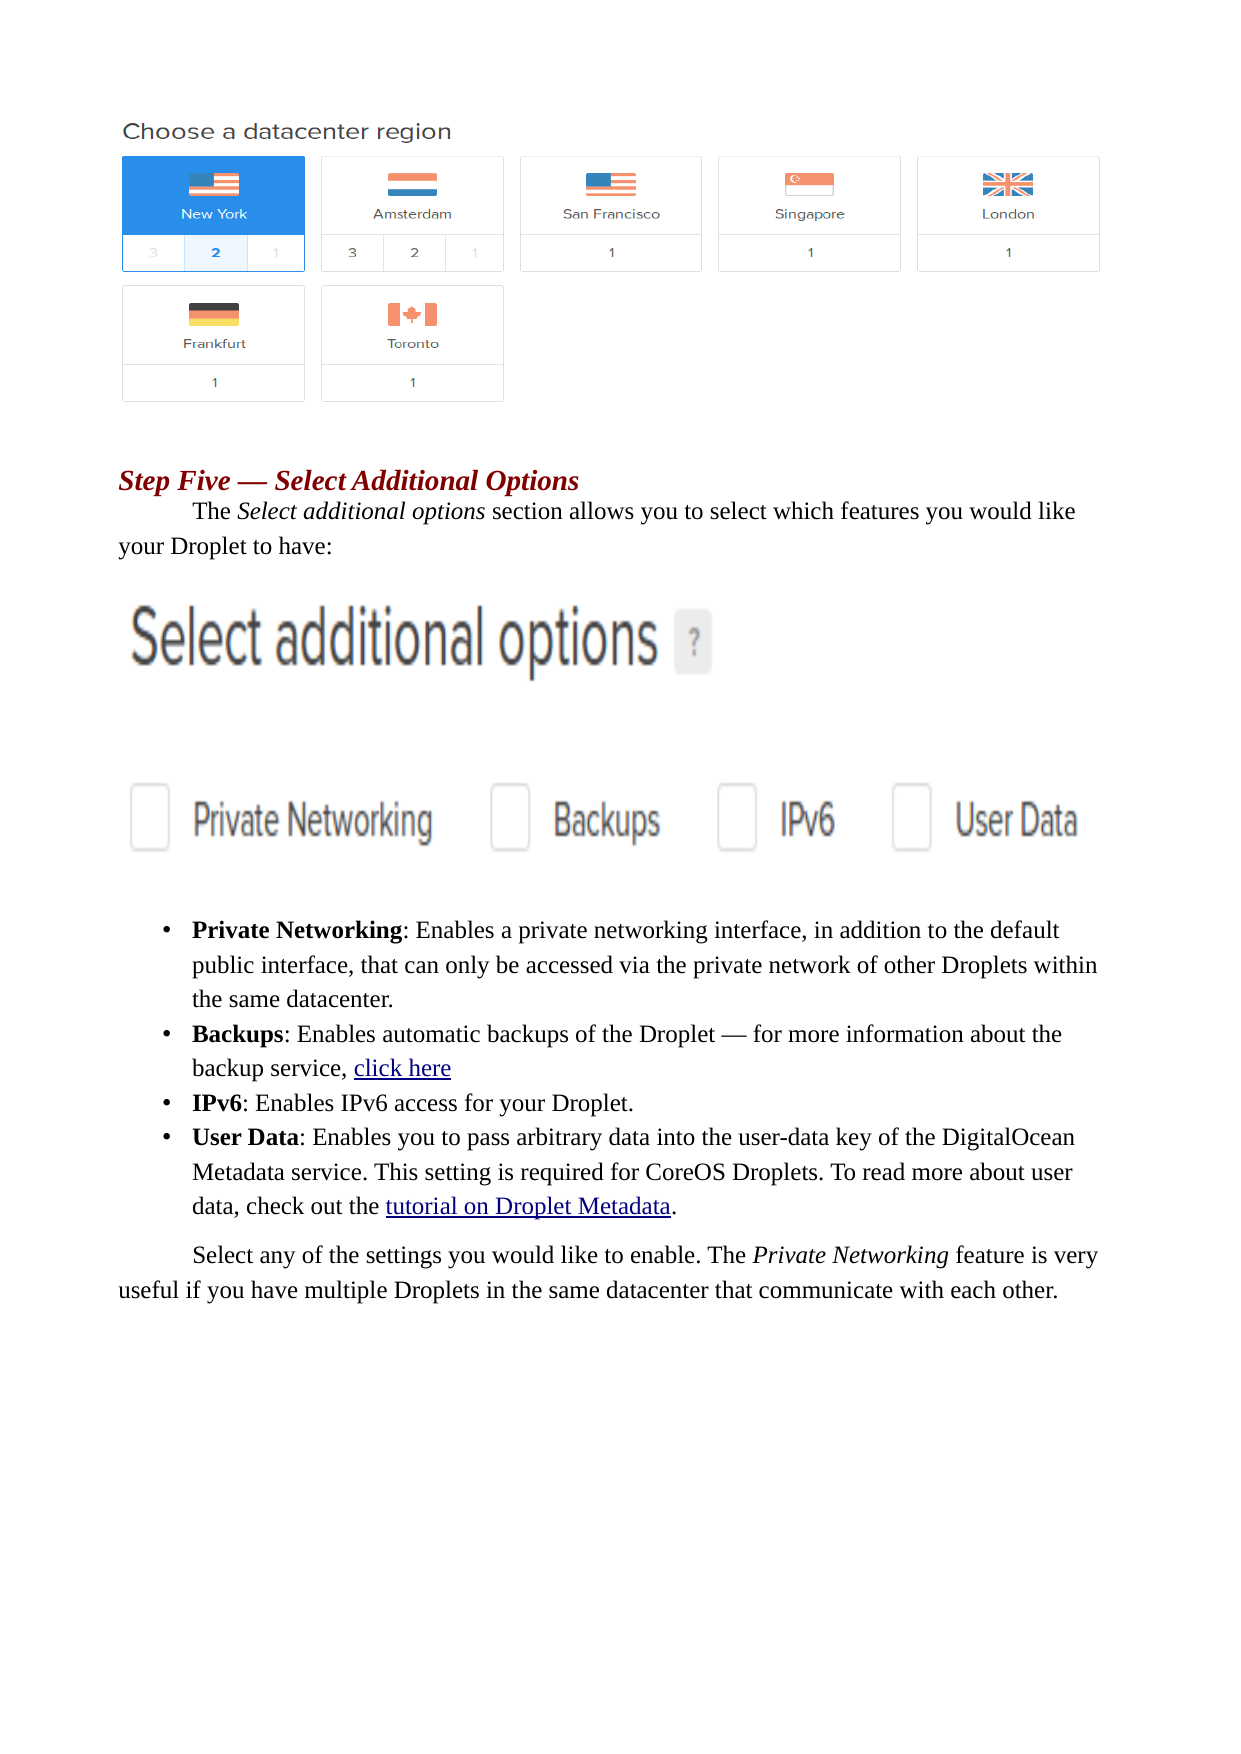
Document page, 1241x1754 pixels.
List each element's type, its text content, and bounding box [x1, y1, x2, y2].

text Step Five — Select Additional Options [118, 463, 1122, 496]
list IPv6: Enables IPv6 access for your Droplet. [162, 1088, 1122, 1117]
list Backups: Enables automatic backups of the Droplet — for more information about the backup service, click here [162, 1019, 1122, 1082]
text Select any of the settings you would like to enable. The Private Networking feature is very useful if you have multiple Droplets in the same datacenter that communicate with each other. [118, 1241, 1122, 1304]
text The Select additional options section allows you to select which features you would like your Droplet to have: [118, 496, 1122, 559]
list Private Networking: Enables a private networking interface, in addition to the default public interface, that can only be accessed via the private network of other Droplets within the same datacenter. [162, 916, 1122, 1013]
list User Data: Enables you to pass arbitrary data into the user-data key of the DigitalOcean Metadata service. This setting is required for CoreOS Droplets. To read more about user data, check out the tutorial on Droplet Metadata. [162, 1122, 1122, 1220]
picture [118, 118, 1106, 409]
picture [118, 580, 1114, 896]
